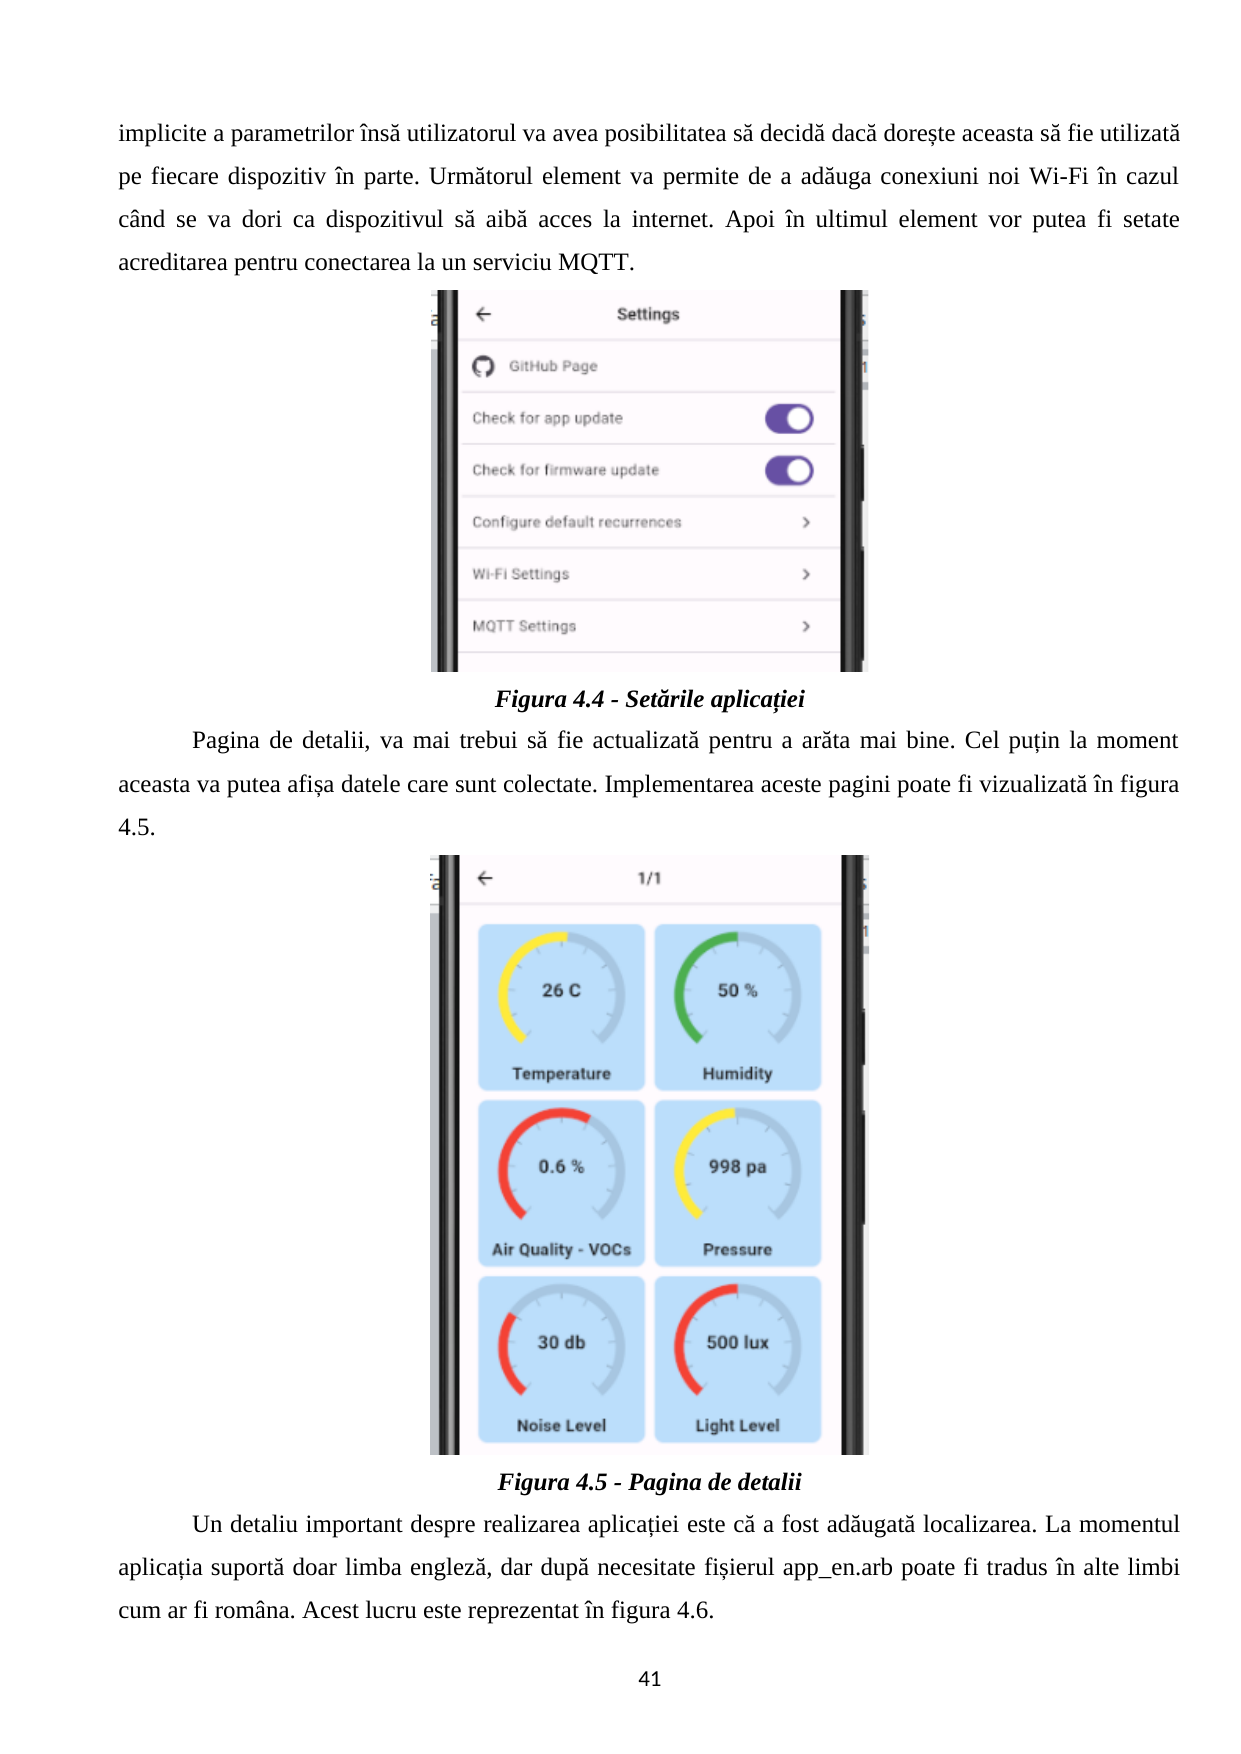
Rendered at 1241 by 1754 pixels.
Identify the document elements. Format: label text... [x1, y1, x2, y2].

text Figura 4.5 - Pagina de detalii [118, 1467, 1181, 1496]
text Figura 4.4 - Setările aplicației [118, 684, 1181, 713]
text Un detaliu important despre realizarea aplicației este că a fost adăugată localizarea. La momentul aplicația suportă doar limba engleză, dar după necesitate fișierul app_en.arb poate fi tradus în alte limbi cum ar fi româna. Acest lucru este reprezentat în figura 4.6. [118, 1509, 1181, 1624]
picture [430, 855, 870, 1455]
text Pagina de detalii, va mai trebui să fie actualizată pentru a arăta mai bine. Cel puțin la moment aceasta va putea afișa datele care sunt colectate. Implementarea aceste pagini poate fi vizualizată în figura 4.5. [118, 726, 1181, 841]
text implicite a parametrilor însă utilizatorul va avea posibilitatea să decidă dacă dorește aceasta să fie utilizată pe fiecare dispozitiv în parte. Următorul element va permite de a adăuga conexiuni noi Wi-Fi în cazul când se va dori ca dispozitivul să aibă acces la internet. Apoi în ultimul element vor putea fi setate acreditarea pentru conectarea la un serviciu MQTT. [118, 118, 1181, 276]
picture [431, 290, 869, 672]
